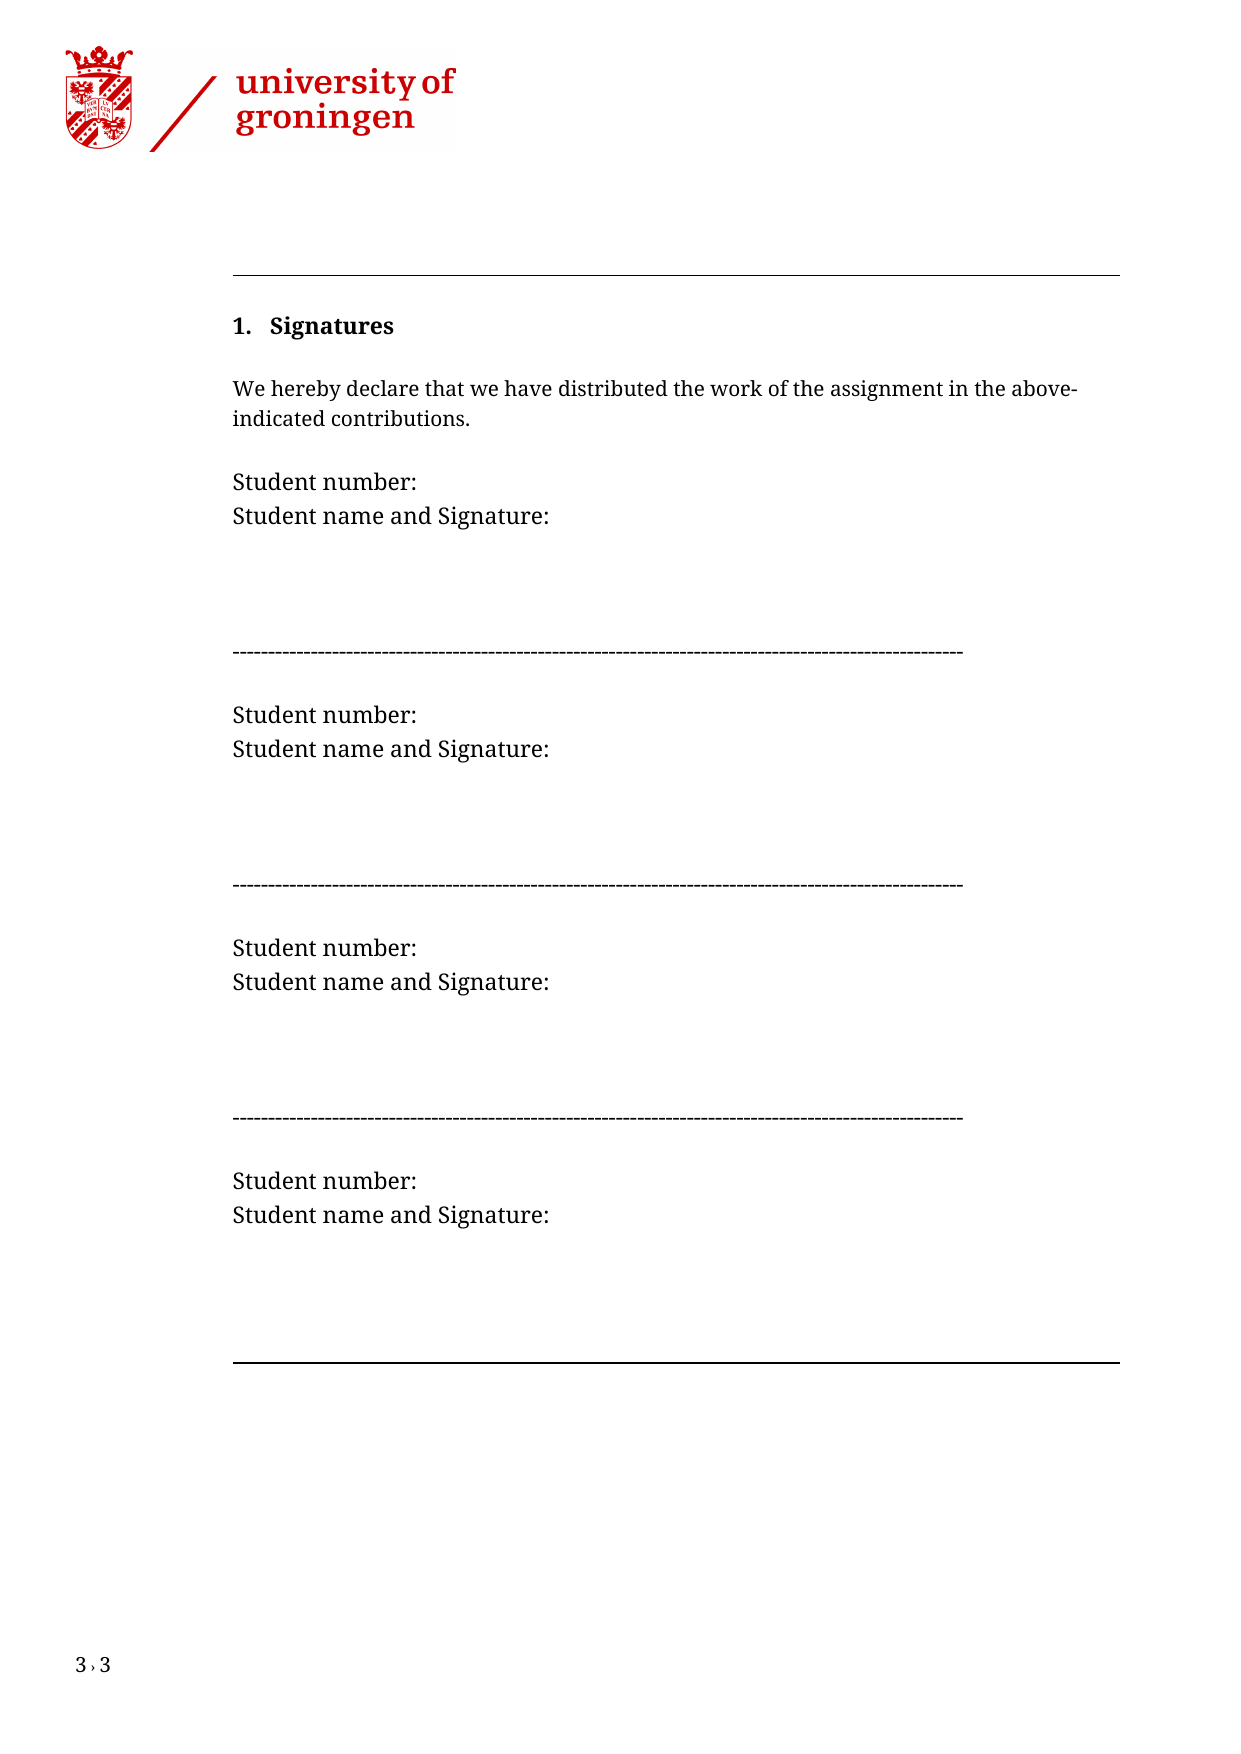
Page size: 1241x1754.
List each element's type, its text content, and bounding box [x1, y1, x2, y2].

text Student number: [232, 699, 1120, 730]
text We hereby declare that we have distributed the work of the assignment in the above-indicated contributions. [232, 374, 1120, 433]
text Student name and Signature: [232, 733, 1120, 798]
text Student name and Signature: [232, 966, 1120, 1031]
text Student name and Signature: [232, 499, 1120, 564]
list Signatures [232, 309, 1120, 341]
text Student number: [232, 932, 1120, 963]
picture [65, 46, 456, 152]
text ------------------------------------------------------------------------------------------------------- [232, 868, 1120, 899]
text ------------------------------------------------------------------------------------------------------- [232, 1101, 1120, 1132]
text ------------------------------------------------------------------------------------------------------- [232, 634, 1120, 666]
text Student number: [232, 1165, 1120, 1196]
text Student number: [232, 466, 1120, 497]
text Student name and Signature: [232, 1199, 1120, 1264]
